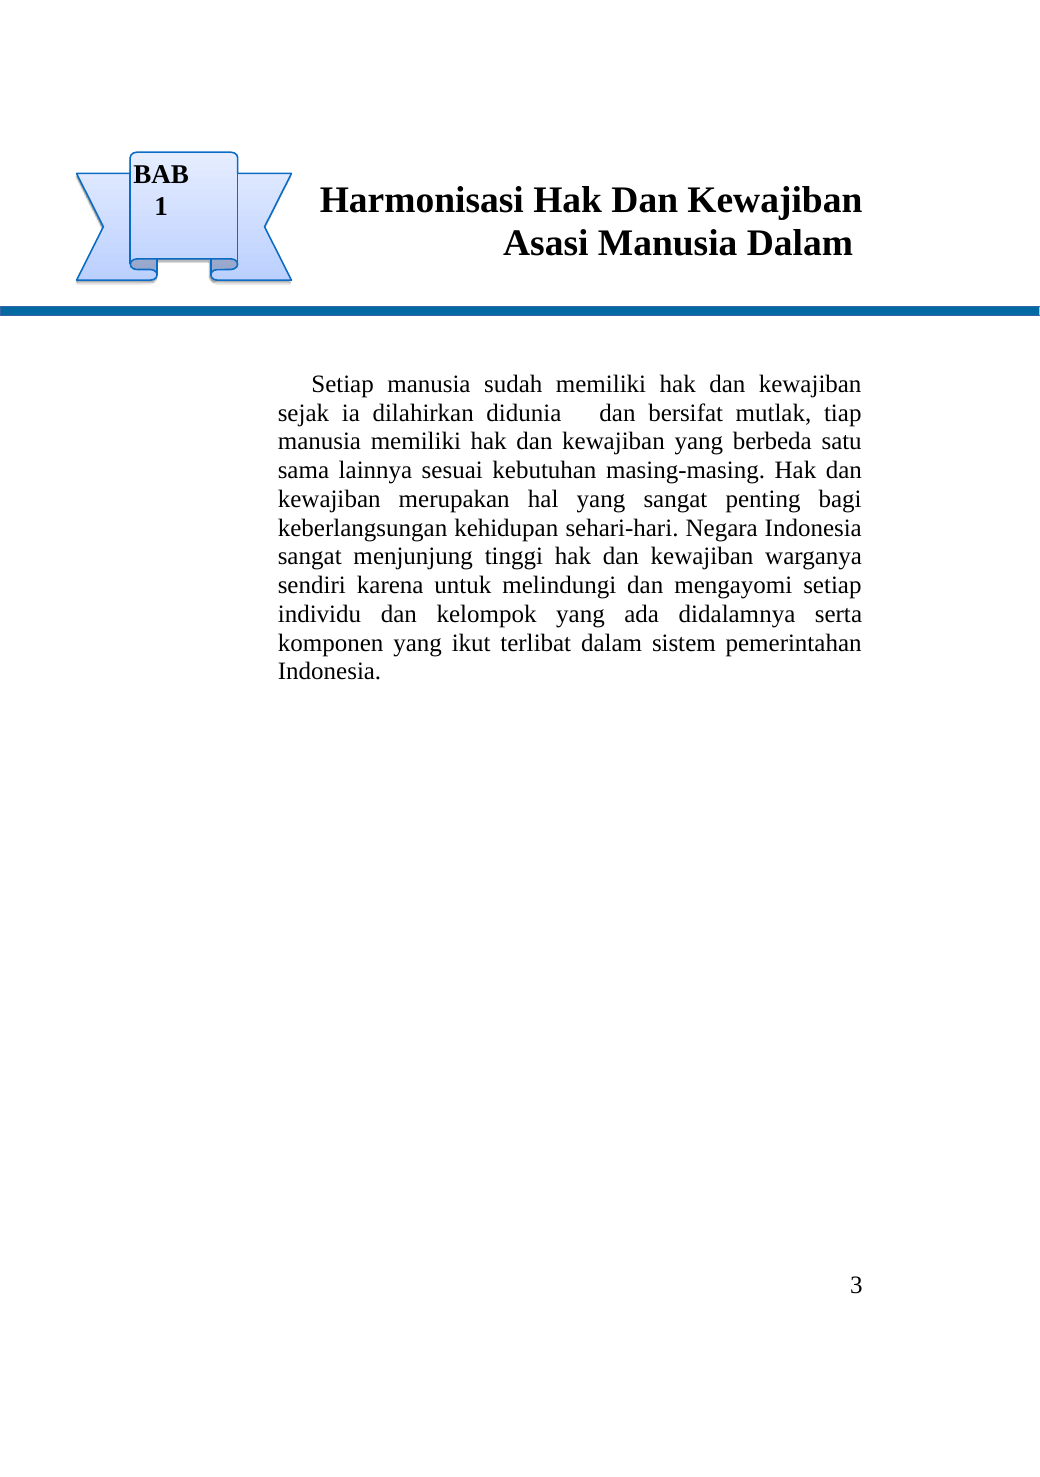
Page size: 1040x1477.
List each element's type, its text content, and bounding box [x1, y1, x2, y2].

text Setiap manusia sudah memiliki hak dan kewajiban sejak ia dilahirkan didunia dan bersifat mutlak, tiap manusia memiliki hak dan kewajiban yang berbeda satu sama lainnya sesuai kebutuhan masing-masing. Hak dan kewajiban merupakan hal yang sangat penting bagi keberlangsungan kehidupan sehari-hari. Negara Indonesia sangat menjunjung tinggi hak dan kewajiban warganya sendiri karena untuk melindungi dan mengayomi setiap individu dan kelompok yang ada didalamnya serta komponen yang ikut terlibat dalam sistem pemerintahan Indonesia. [278, 369, 862, 685]
text Harmonisasi Hak Dan Kewajiban Asasi Manusia Dalam [267, 177, 862, 263]
text Perspektif Pancasila [236, 263, 862, 306]
